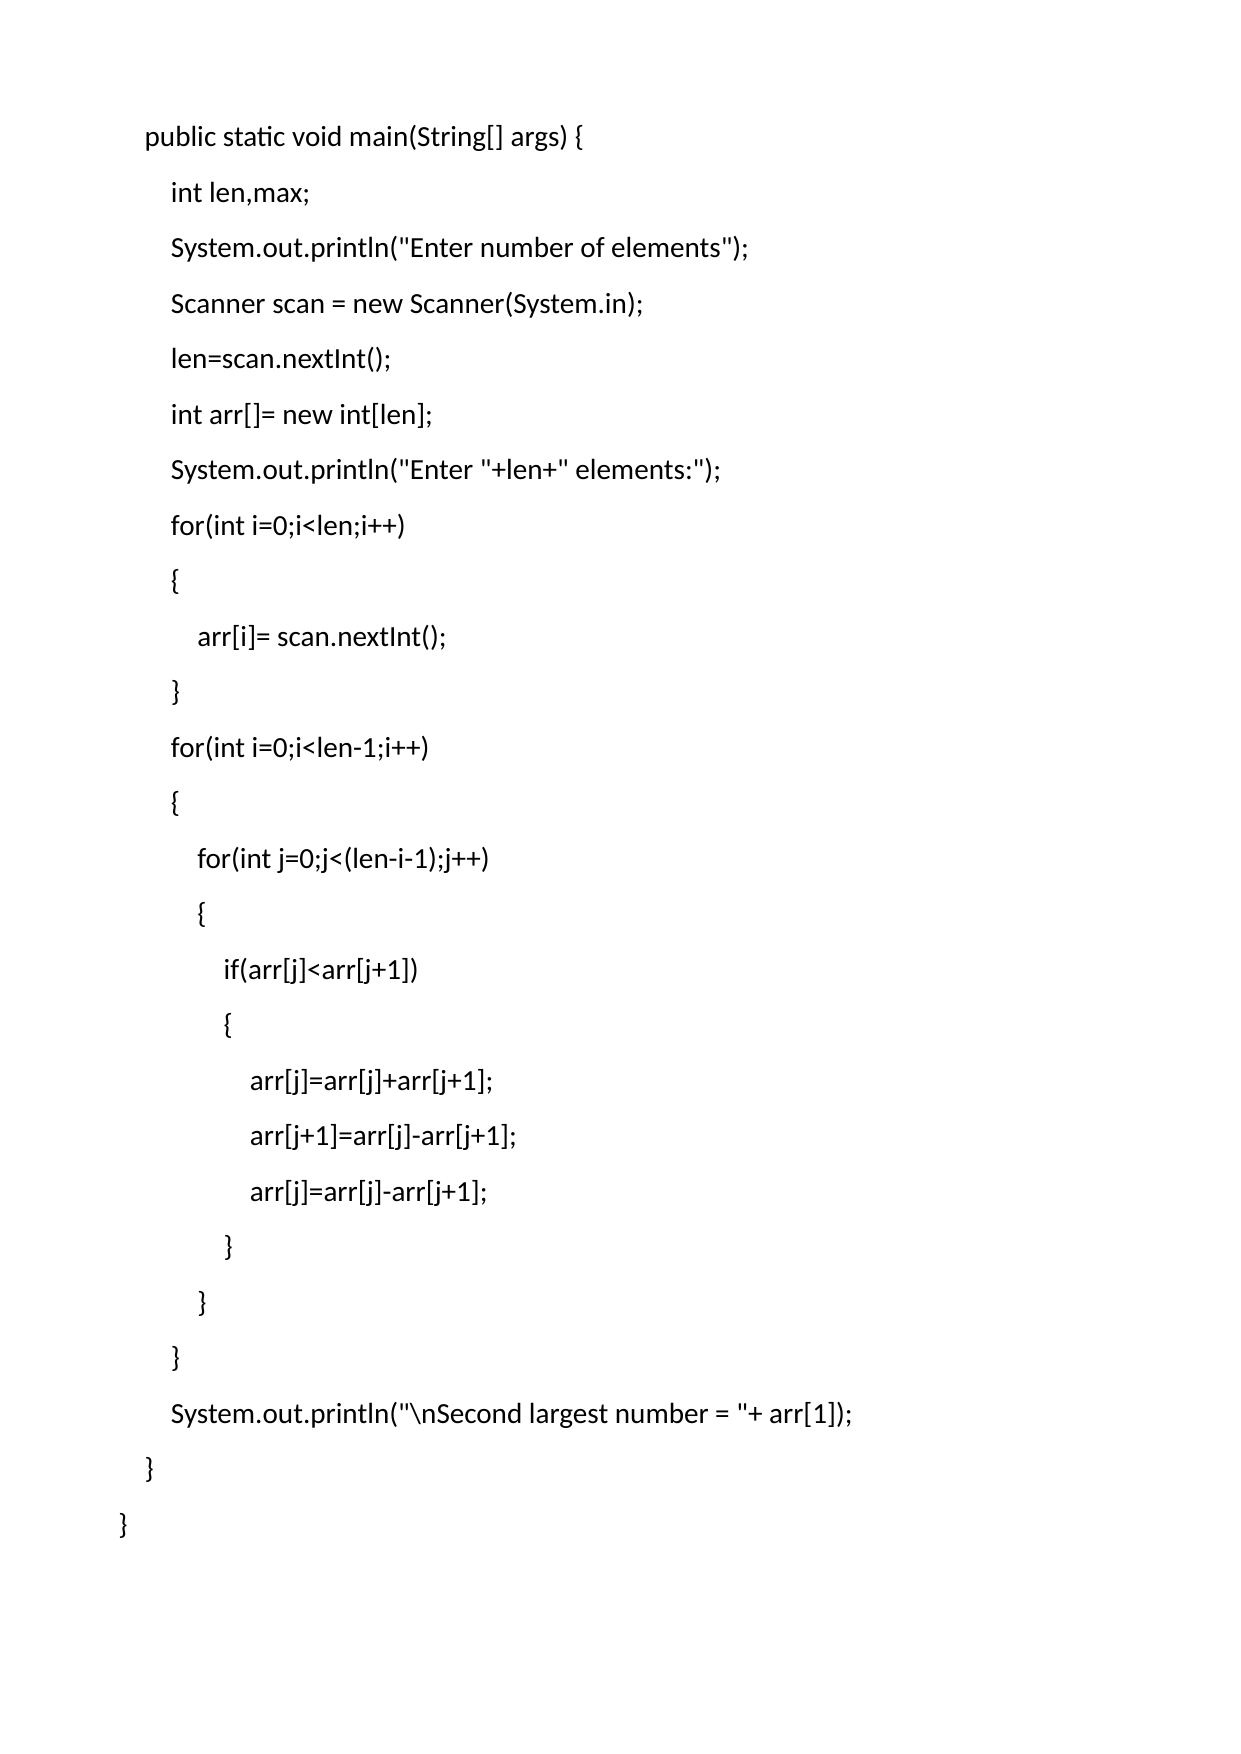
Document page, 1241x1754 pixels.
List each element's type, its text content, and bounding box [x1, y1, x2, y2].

text for(int j=0;j<(len-i-1);j++) [118, 840, 1122, 876]
text } [118, 673, 1122, 709]
text } [118, 1451, 1122, 1486]
text len=scan.nextInt(); [118, 340, 1122, 376]
text for(int i=0;i<len;i++) [118, 507, 1122, 542]
text public static void main(String[] args) { [118, 118, 1122, 154]
text } [118, 1228, 1122, 1264]
text arr[j]=arr[j]-arr[j+1]; [118, 1173, 1122, 1209]
text System.out.println("\nSecond largest number = "+ arr[1]); [118, 1395, 1122, 1431]
text } [118, 1506, 1122, 1583]
text } [118, 1339, 1122, 1375]
text Scanner scan = new Scanner(System.in); [118, 285, 1122, 320]
text for(int i=0;i<len-1;i++) [118, 729, 1122, 764]
text arr[j+1]=arr[j]-arr[j+1]; [118, 1117, 1122, 1153]
text int len,max; [118, 174, 1122, 209]
text { [118, 1006, 1122, 1042]
text { [118, 562, 1122, 598]
text if(arr[j]<arr[j+1]) [118, 951, 1122, 987]
text arr[i]= scan.nextInt(); [118, 618, 1122, 653]
text int arr[]= new int[len]; [118, 396, 1122, 431]
text { [118, 784, 1122, 820]
text System.out.println("Enter "+len+" elements:"); [118, 451, 1122, 487]
text System.out.println("Enter number of elements"); [118, 229, 1122, 265]
text arr[j]=arr[j]+arr[j+1]; [118, 1062, 1122, 1098]
text { [118, 895, 1122, 931]
text } [118, 1284, 1122, 1320]
